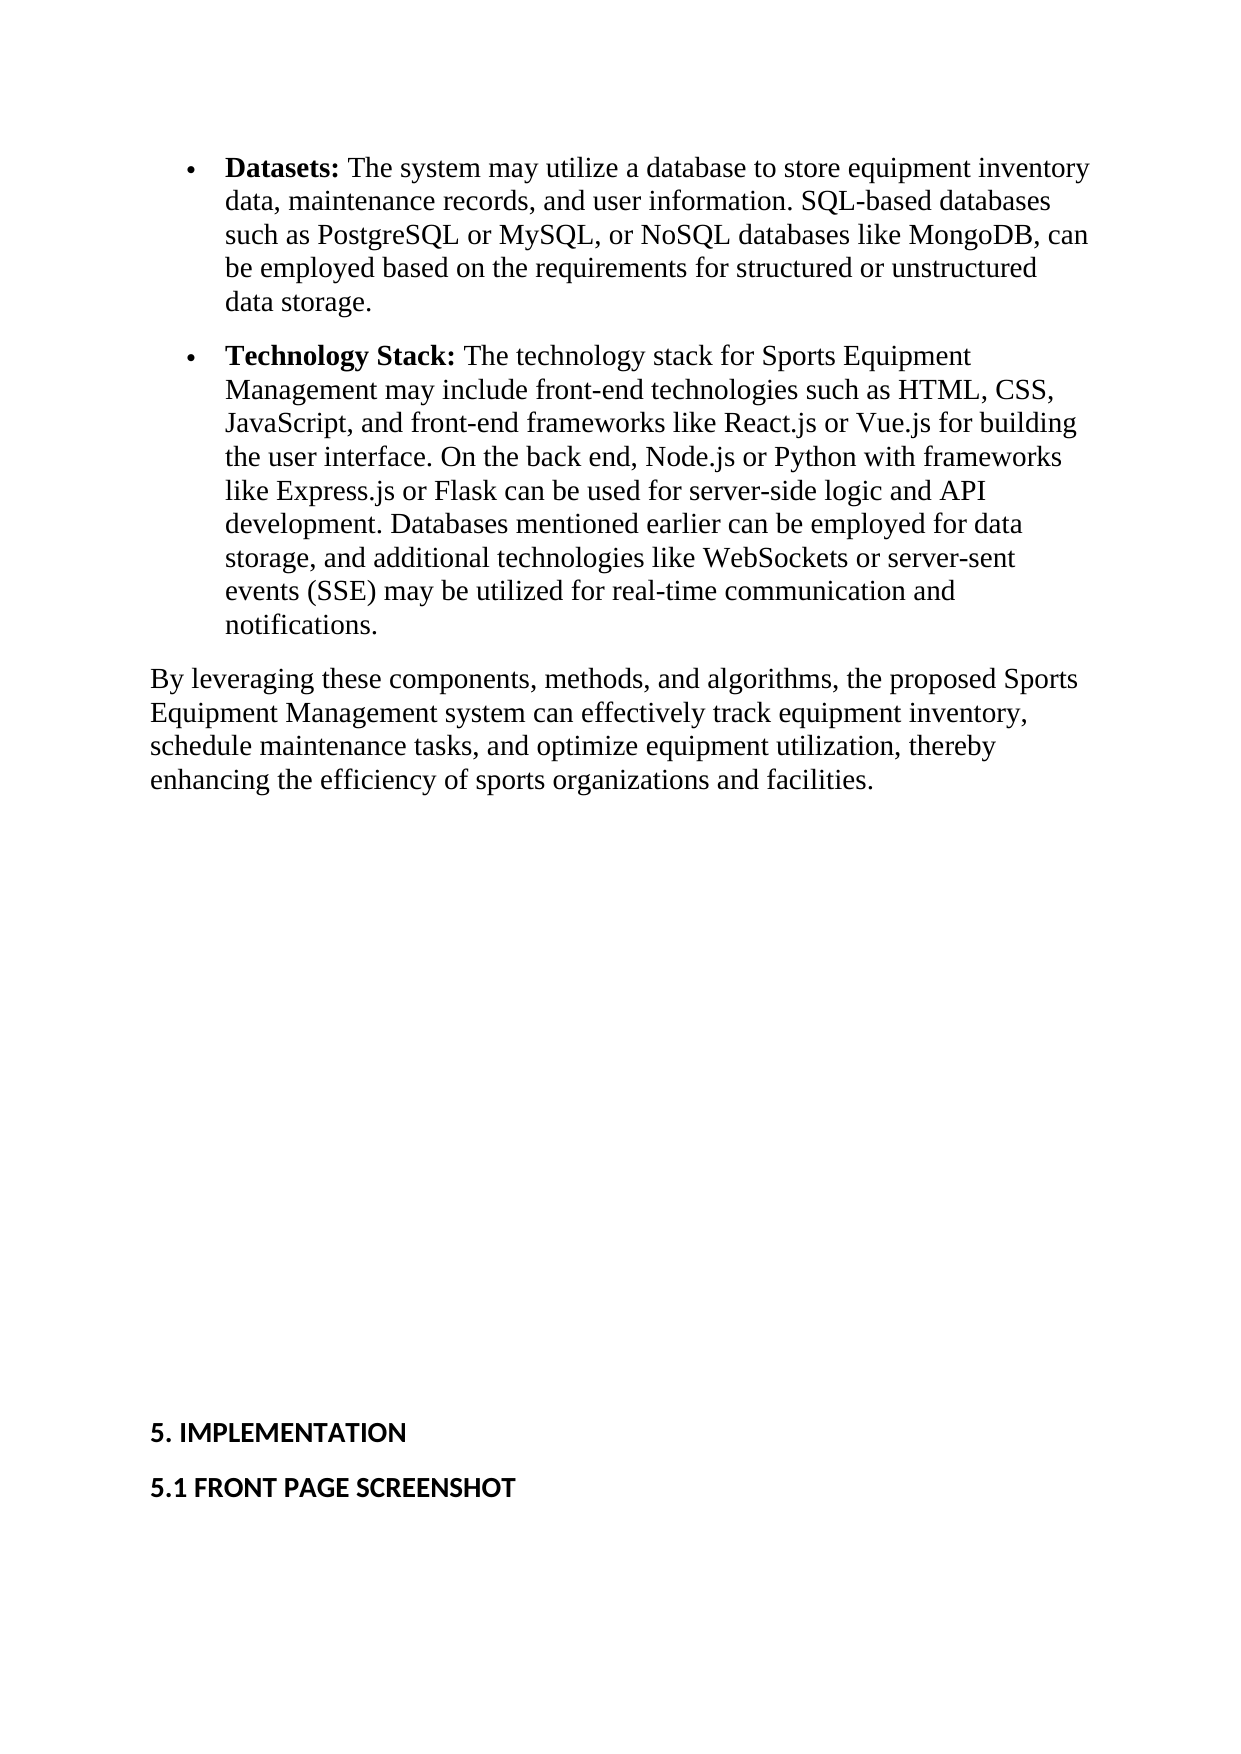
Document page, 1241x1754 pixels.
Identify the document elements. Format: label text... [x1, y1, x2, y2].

list Technology Stack: The technology stack for Sports Equipment Management may include front-end technologies such as HTML, CSS, JavaScript, and front-end frameworks like React.js or Vue.js for building the user interface. On the back end, Node.js or Python with frameworks like Express.js or Flask can be used for server-side logic and API development. Databases mentioned earlier can be employed for data storage, and additional technologies like WebSockets or server-sent events (SSE) may be utilized for real-time communication and notifications. [187, 338, 1090, 640]
text 5. IMPLEMENTATION [150, 1414, 1090, 1449]
list Datasets: The system may utilize a database to store equipment inventory data, maintenance records, and user information. SQL-based databases such as PostgreSQL or MySQL, or NoSQL databases like MongoDB, can be employed based on the requirements for structured or unstructured data storage. [187, 150, 1090, 318]
text By leveraging these components, methods, and algorithms, the proposed Sports Equipment Management system can effectively track equipment inventory, schedule maintenance tasks, and optimize equipment utilization, thereby enhancing the efficiency of sports organizations and facilities. [150, 661, 1090, 795]
text 5.1 FRONT PAGE SCREENSHOT [150, 1469, 1090, 1505]
